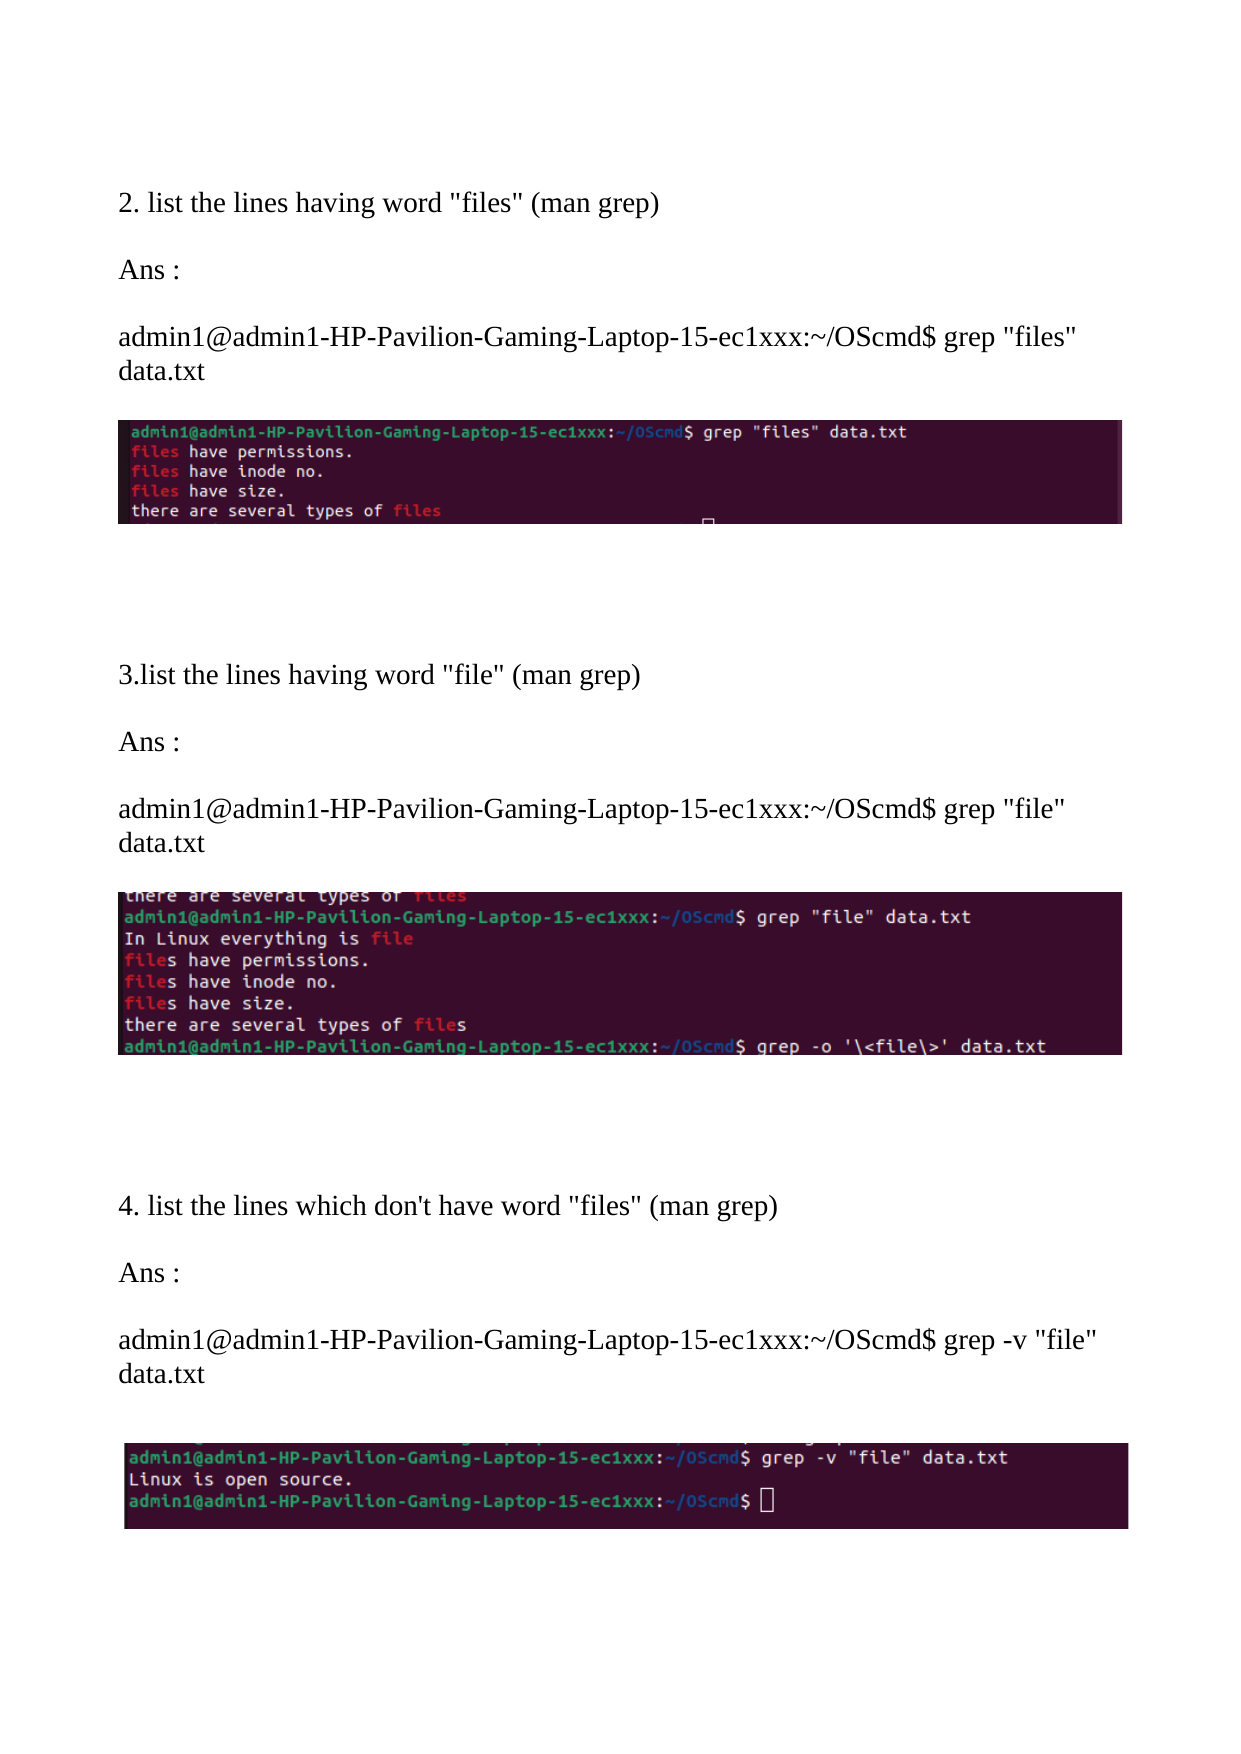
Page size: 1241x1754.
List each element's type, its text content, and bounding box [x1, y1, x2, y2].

text Ans : [118, 724, 1122, 758]
text admin1@admin1-HP-Pavilion-Gaming-Laptop-15-ec1xxx:~/OScmd$ grep -v "file" data.txt [118, 1322, 1122, 1389]
picture [118, 420, 1123, 524]
text admin1@admin1-HP-Pavilion-Gaming-Laptop-15-ec1xxx:~/OScmd$ grep "files" data.txt [118, 319, 1122, 386]
text 3.list the lines having word "file" (man grep) [118, 657, 1122, 691]
picture [124, 1443, 1129, 1529]
picture [118, 892, 1123, 1055]
text 4. list the lines which don't have word "files" (man grep) [118, 1188, 1122, 1222]
text Ans : [118, 1255, 1122, 1289]
text 2. list the lines having word "files" (man grep) [118, 185, 1122, 219]
text admin1@admin1-HP-Pavilion-Gaming-Laptop-15-ec1xxx:~/OScmd$ grep "file" data.txt [118, 792, 1122, 859]
text Ans : [118, 252, 1122, 286]
